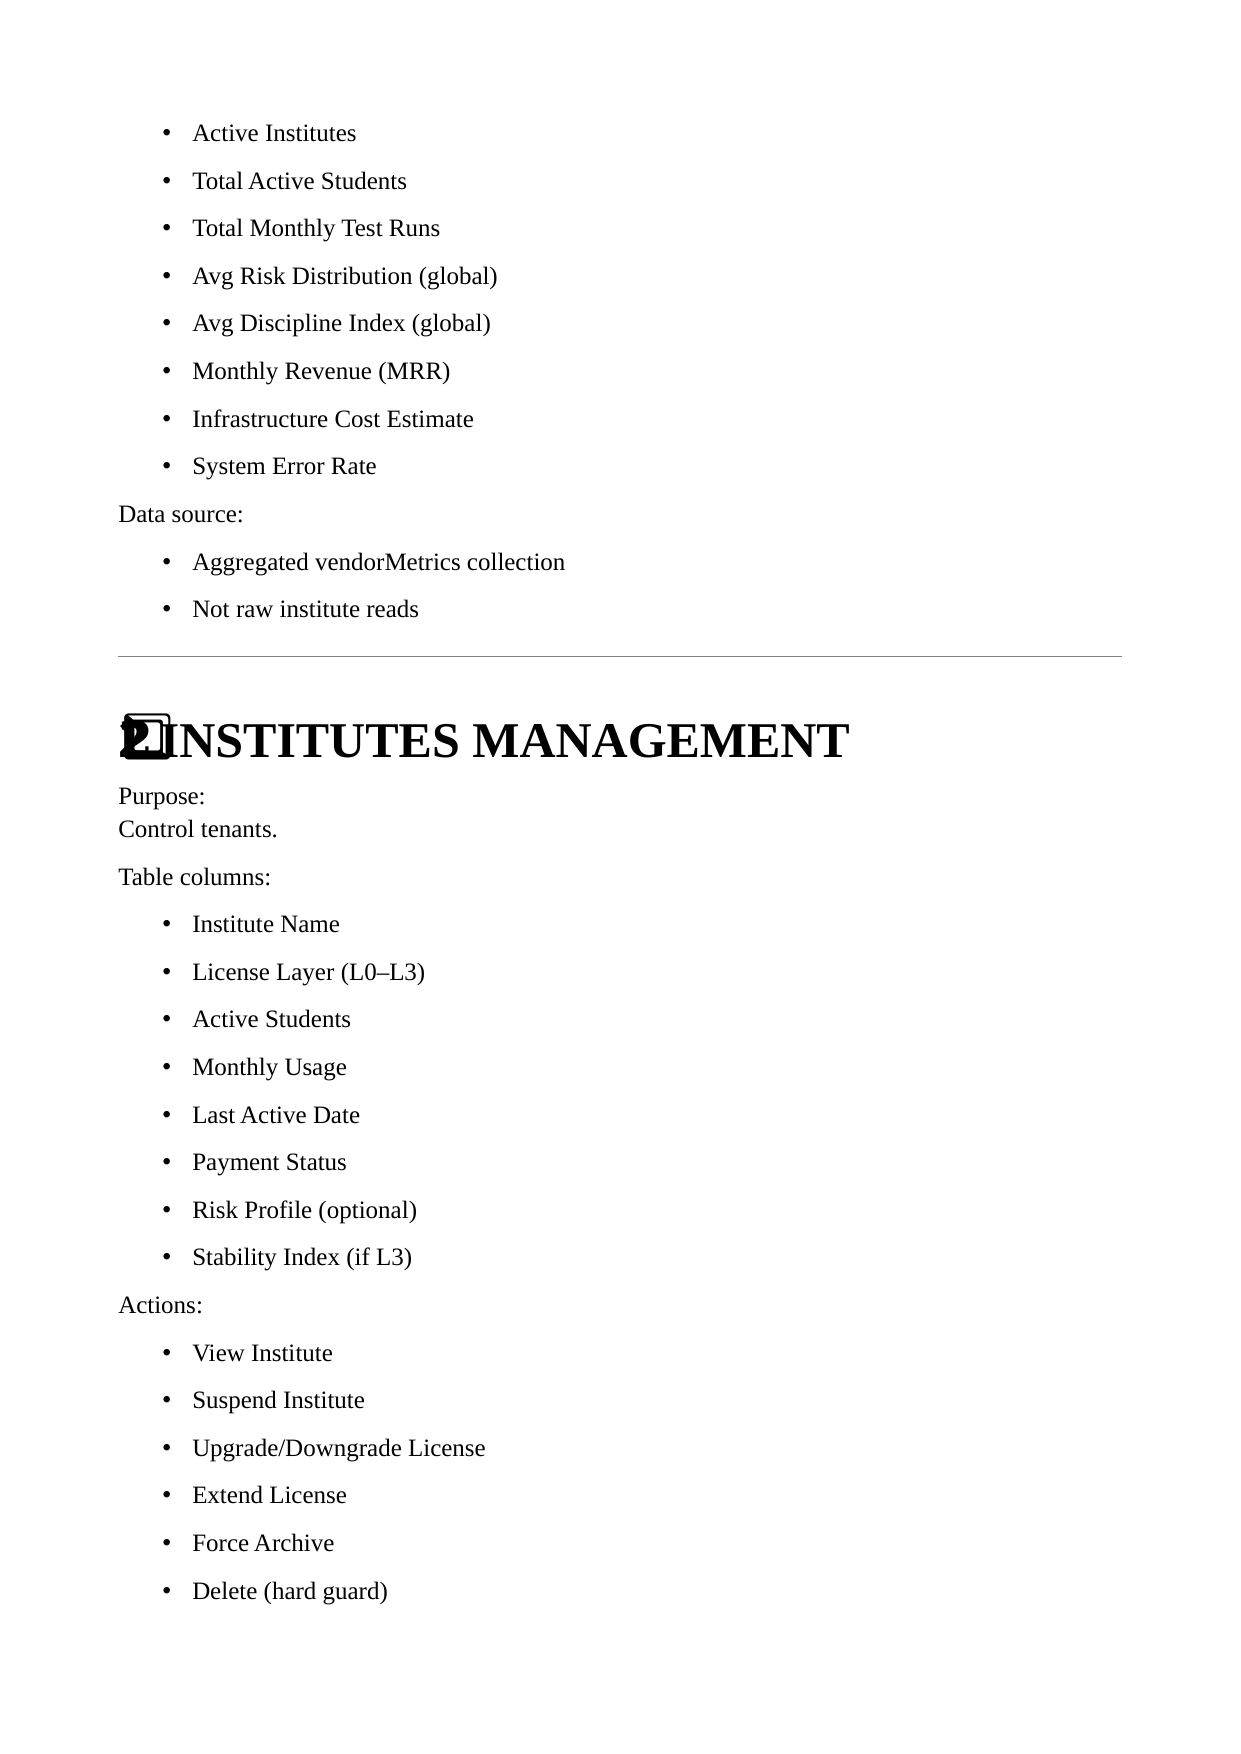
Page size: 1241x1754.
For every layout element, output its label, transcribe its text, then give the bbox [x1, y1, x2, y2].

list Not raw institute reads [162, 594, 1122, 623]
list Infrastructure Cost Estimate [162, 404, 1122, 432]
list Extend License [162, 1481, 1122, 1509]
list Stability Index (if L3) [162, 1242, 1122, 1271]
list Last Active Date [162, 1100, 1122, 1128]
list Total Monthly Test Runs [162, 213, 1122, 242]
text Purpose: Control tenants. [118, 781, 1122, 843]
list System Error Rate [162, 451, 1122, 480]
list Risk Profile (optional) [162, 1195, 1122, 1224]
subtitle 2️⃣ INSTITUTES MANAGEMENT [118, 711, 1122, 768]
text Data source: [118, 499, 1122, 528]
list Avg Discipline Index (global) [162, 308, 1122, 337]
list View Institute [162, 1338, 1122, 1366]
list Aggregated vendorMetrics collection [162, 547, 1122, 575]
list Monthly Usage [162, 1052, 1122, 1081]
list Delete (hard guard) [162, 1576, 1122, 1604]
list Active Students [162, 1004, 1122, 1033]
list Upgrade/Downgrade License [162, 1433, 1122, 1462]
list License Layer (L0–L3) [162, 957, 1122, 986]
list Force Archive [162, 1528, 1122, 1557]
list Total Active Students [162, 166, 1122, 194]
list Active Institutes [162, 118, 1122, 147]
list Avg Risk Distribution (global) [162, 261, 1122, 290]
list Monthly Revenue (MRR) [162, 356, 1122, 385]
text Table columns: [118, 862, 1122, 890]
text Actions: [118, 1290, 1122, 1319]
list Institute Name [162, 909, 1122, 938]
list Suspend Institute [162, 1385, 1122, 1414]
list Payment Status [162, 1147, 1122, 1176]
